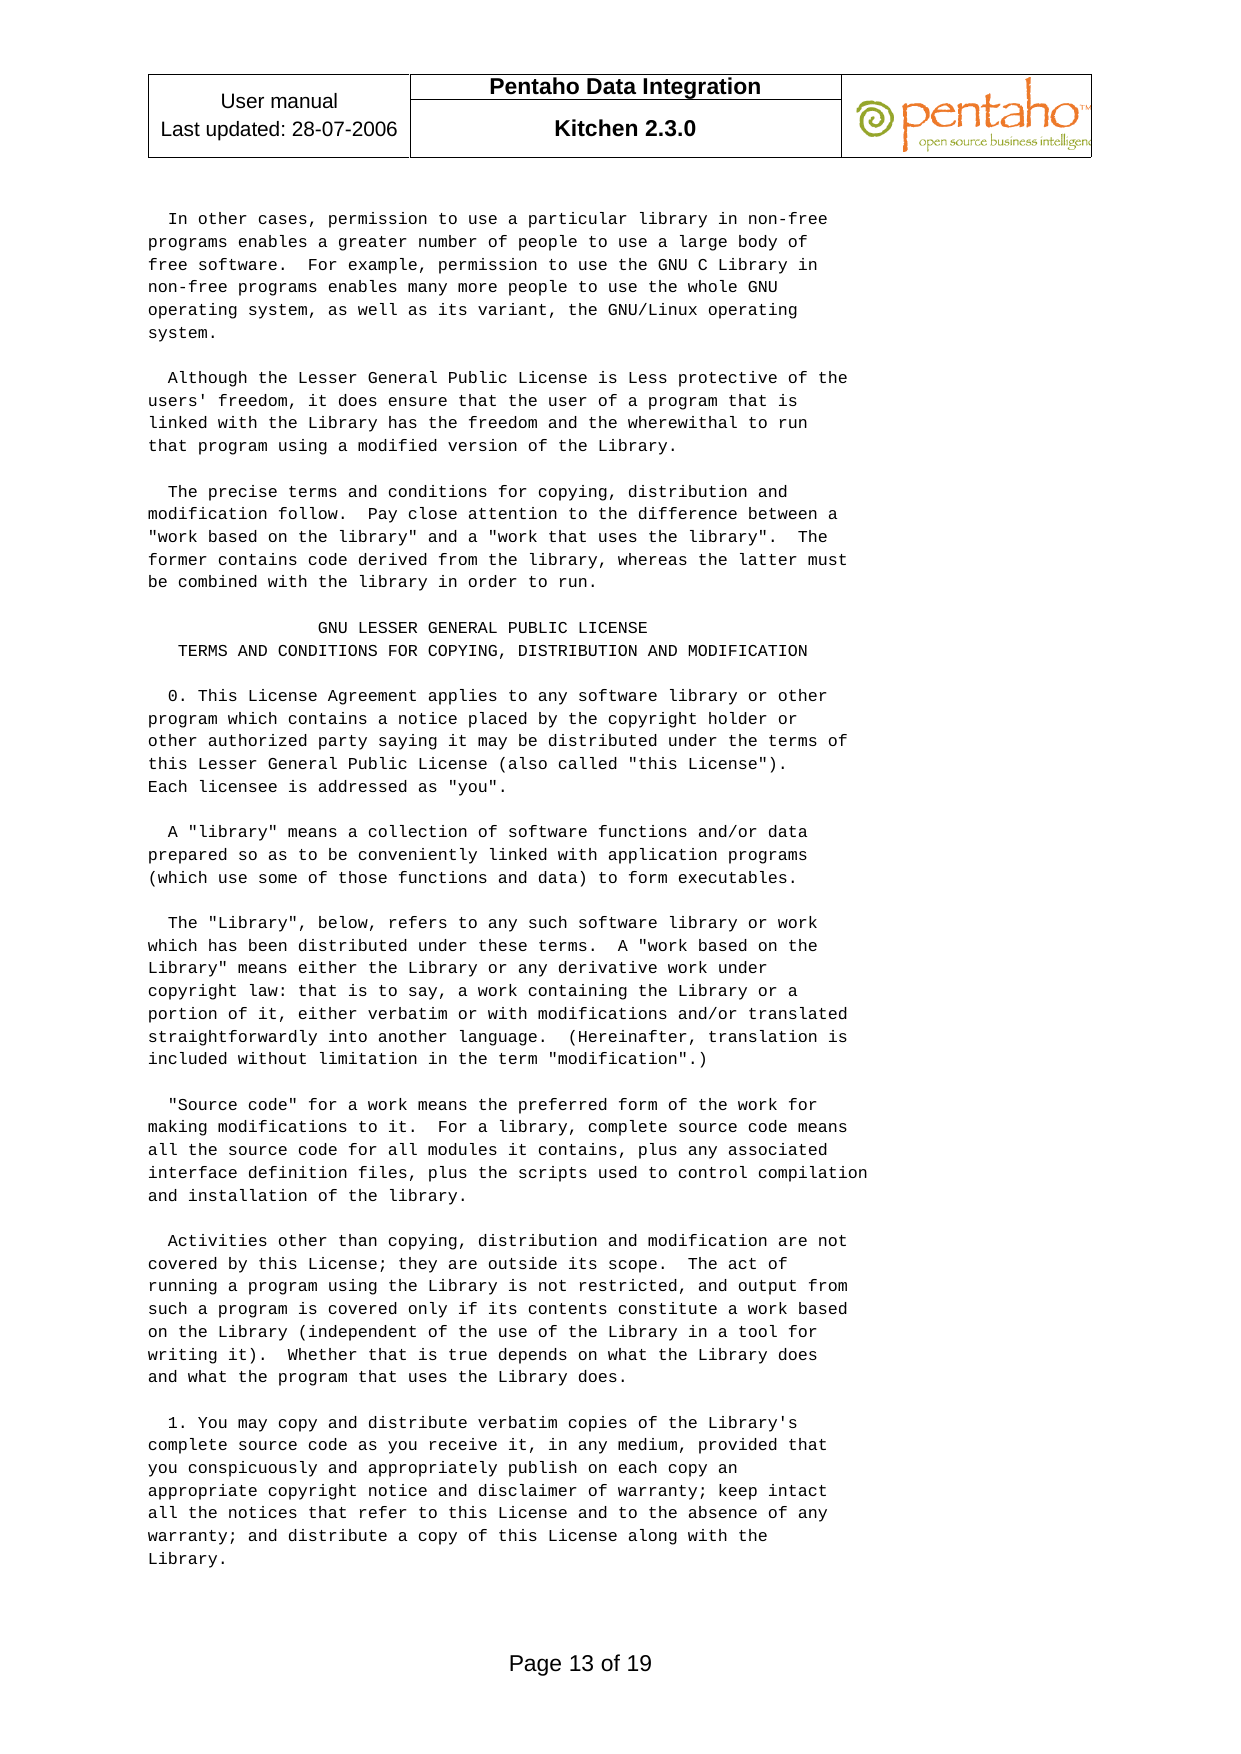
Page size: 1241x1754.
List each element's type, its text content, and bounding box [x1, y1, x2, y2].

text In other cases, permission to use a particular library in non-free programs enables a greater number of people to use a large body of free software. For example, permission to use the GNU C Library in non-free programs enables many more people to use the whole GNU operating system, as well as its variant, the GNU/Linux operating system. Although the Lesser General Public License is Less protective of the users' freedom, it does ensure that the user of a program that is linked with the Library has the freedom and the wherewithal to run that program using a modified version of the Library. The precise terms and conditions for copying, distribution and modification follow. Pay close attention to the difference between a "work based on the library" and a "work that uses the library". The former contains code derived from the library, whereas the latter must be combined with the library in order to run. GNU LESSER GENERAL PUBLIC LICENSE TERMS AND CONDITIONS FOR COPYING, DISTRIBUTION AND MODIFICATION 0. This License Agreement applies to any software library or other program which contains a notice placed by the copyright holder or other authorized party saying it may be distributed under the terms of this Lesser General Public License (also called "this License"). Each licensee is addressed as "you". A "library" means a collection of software functions and/or data prepared so as to be conveniently linked with application programs (which use some of those functions and data) to form executables. The "Library", below, refers to any such software library or work which has been distributed under these terms. A "work based on the Library" means either the Library or any derivative work under copyright law: that is to say, a work containing the Library or a portion of it, either verbatim or with modifications and/or translated straightforwardly into another language. (Hereinafter, translation is included without limitation in the term "modification".) "Source code" for a work means the preferred form of the work for making modifications to it. For a library, complete source code means all the source code for all modules it contains, plus any associated interface definition files, plus the scripts used to control compilation and installation of the library. Activities other than copying, distribution and modification are not covered by this License; they are outside its scope. The act of running a program using the Library is not restricted, and output from such a program is covered only if its contents constitute a work based on the Library (independent of the use of the Library in a tool for writing it). Whether that is true depends on what the Library does and what the program that uses the Library does. 1. You may copy and distribute verbatim copies of the Library's complete source code as you receive it, in any medium, provided that you conspicuously and appropriately publish on each copy an appropriate copyright notice and disclaimer of warranty; keep intact all the notices that refer to this License and to the absence of any warranty; and distribute a copy of this License along with the Library. [148, 188, 1092, 1592]
